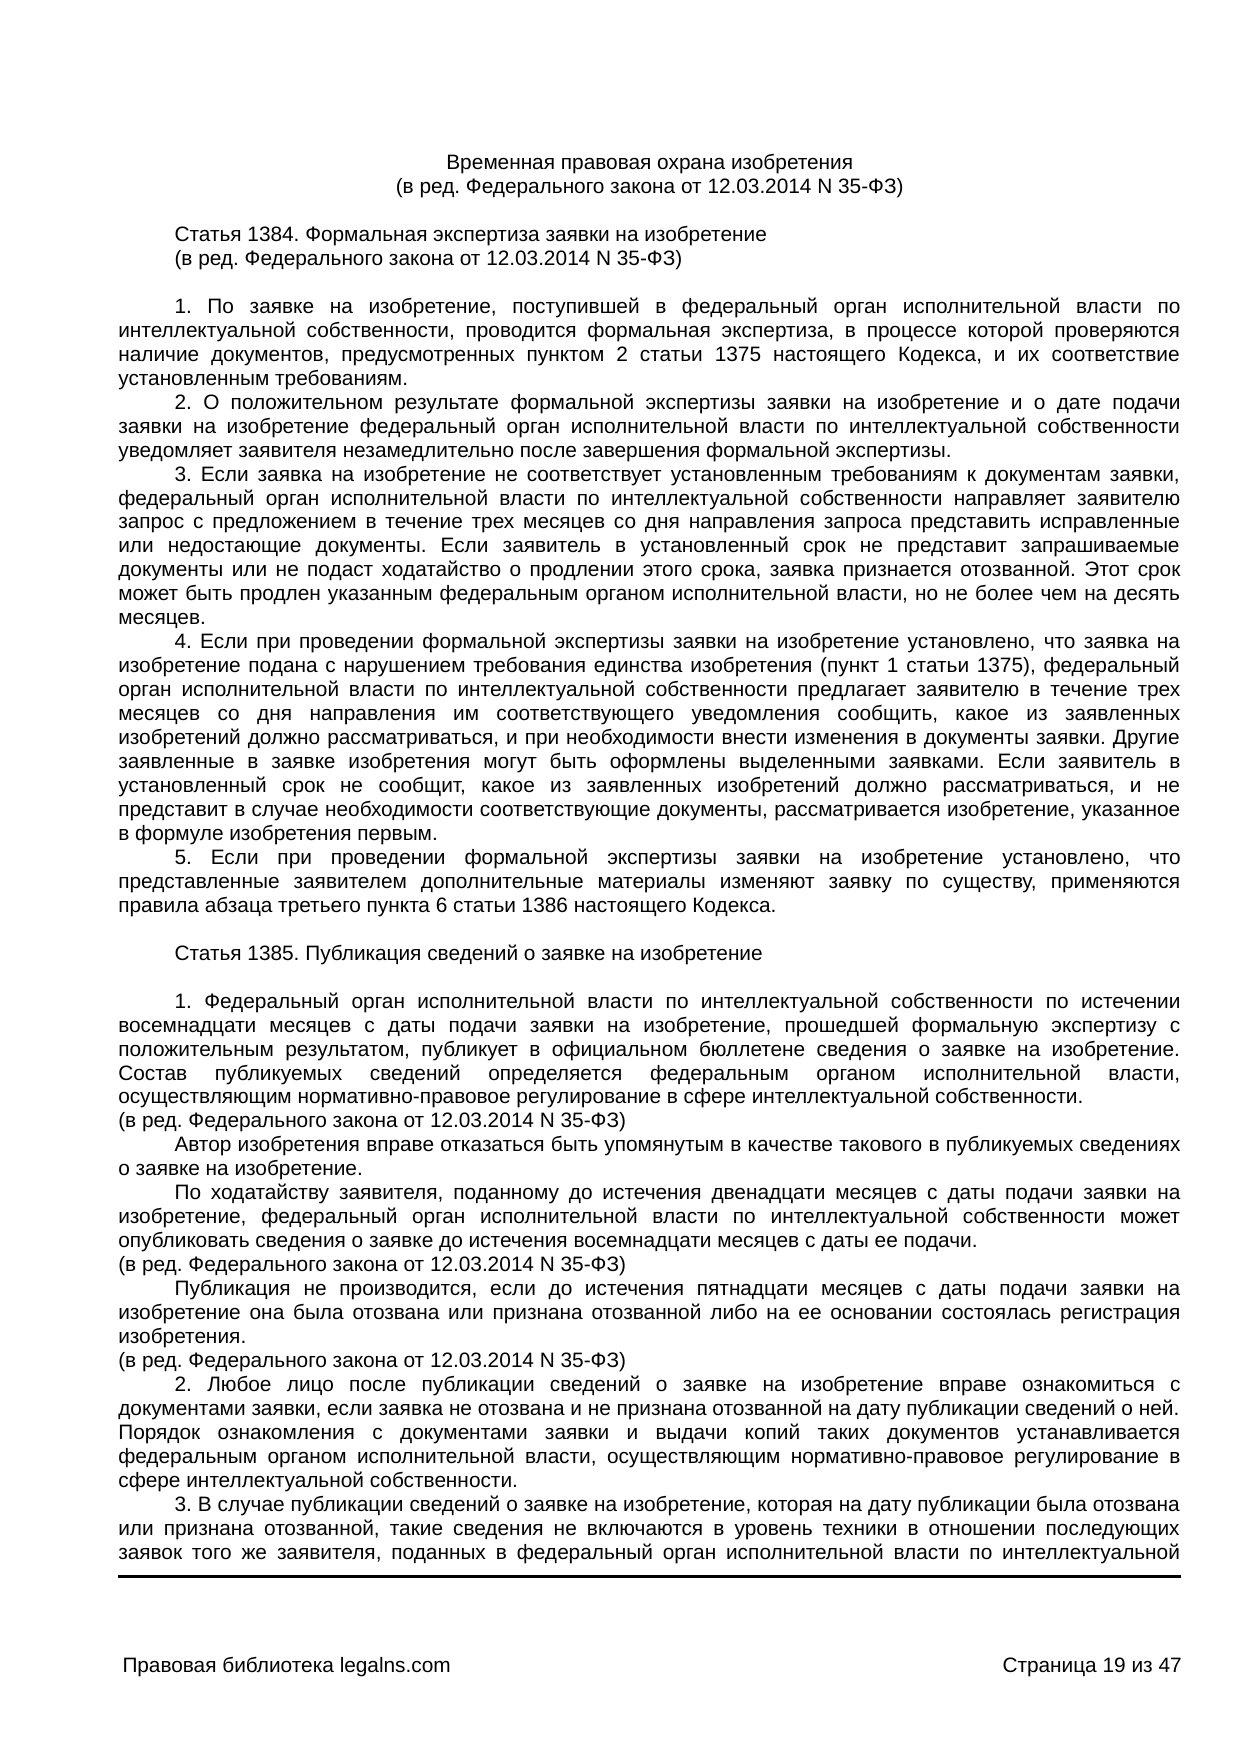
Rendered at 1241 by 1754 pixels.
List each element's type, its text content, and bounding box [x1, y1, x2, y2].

text 4. Если при проведении формальной экспертизы заявки на изобретение установлено, что заявка на изобретение подана с нарушением требования единства изобретения (пункт 1 статьи 1375), федеральный орган исполнительной власти по интеллектуальной собственности предлагает заявителю в течение трех месяцев со дня направления им соответствующего уведомления сообщить, какое из заявленных изобретений должно рассматриваться, и при необходимости внести изменения в документы заявки. Другие заявленные в заявке изобретения могут быть оформлены выделенными заявками. Если заявитель в установленный срок не сообщит, какое из заявленных изобретений должно рассматриваться, и не представит в случае необходимости соответствующие документы, рассматривается изобретение, указанное в формуле изобретения первым. [118, 629, 1181, 845]
text Временная правовая охрана изобретения [118, 150, 1181, 174]
text (в ред. Федерального закона от 12.03.2014 N 35-ФЗ) [118, 246, 1181, 270]
text (в ред. Федерального закона от 12.03.2014 N 35-ФЗ) [118, 1348, 1181, 1372]
text (в ред. Федерального закона от 12.03.2014 N 35-ФЗ) [118, 1252, 1181, 1276]
text Публикация не производится, если до истечения пятнадцати месяцев с даты подачи заявки на изобретение она была отозвана или признана отозванной либо на ее основании состоялась регистрация изобретения. [118, 1276, 1181, 1348]
text (в ред. Федерального закона от 12.03.2014 N 35-ФЗ) [118, 174, 1181, 198]
text 5. Если при проведении формальной экспертизы заявки на изобретение установлено, что представленные заявителем дополнительные материалы изменяют заявку по существу, применяются правила абзаца третьего пункта 6 статьи 1386 настоящего Кодекса. [118, 845, 1181, 917]
text Автор изобретения вправе отказаться быть упомянутым в качестве такового в публикуемых сведениях о заявке на изобретение. [118, 1132, 1181, 1180]
text 2. Любое лицо после публикации сведений о заявке на изобретение вправе ознакомиться с документами заявки, если заявка не отозвана и не признана отозванной на дату публикации сведений о ней. Порядок ознакомления с документами заявки и выдачи копий таких документов устанавливается федеральным органом исполнительной власти, осуществляющим нормативно-правовое регулирование в сфере интеллектуальной собственности. [118, 1372, 1181, 1492]
subtitle Статья 1385. Публикация сведений о заявке на изобретение [118, 941, 1181, 964]
text 2. О положительном результате формальной экспертизы заявки на изобретение и о дате подачи заявки на изобретение федеральный орган исполнительной власти по интеллектуальной собственности уведомляет заявителя незамедлительно после завершения формальной экспертизы. [118, 389, 1181, 461]
text 1. По заявке на изобретение, поступившей в федеральный орган исполнительной власти по интеллектуальной собственности, проводится формальная экспертиза, в процессе которой проверяются наличие документов, предусмотренных пунктом 2 статьи 1375 настоящего Кодекса, и их соответствие установленным требованиям. [118, 294, 1181, 389]
text 3. В случае публикации сведений о заявке на изобретение, которая на дату публикации была отозвана или признана отозванной, такие сведения не включаются в уровень техники в отношении последующих заявок того же заявителя, поданных в федеральный орган исполнительной власти по интеллектуальной [118, 1492, 1181, 1563]
text По ходатайству заявителя, поданному до истечения двенадцати месяцев с даты подачи заявки на изобретение, федеральный орган исполнительной власти по интеллектуальной собственности может опубликовать сведения о заявке до истечения восемнадцати месяцев с даты ее подачи. [118, 1180, 1181, 1252]
text 1. Федеральный орган исполнительной власти по интеллектуальной собственности по истечении восемнадцати месяцев с даты подачи заявки на изобретение, прошедшей формальную экспертизу с положительным результатом, публикует в официальном бюллетене сведения о заявке на изобретение. Состав публикуемых сведений определяется федеральным органом исполнительной власти, осуществляющим нормативно-правовое регулирование в сфере интеллектуальной собственности. [118, 988, 1181, 1108]
subtitle Статья 1384. Формальная экспертиза заявки на изобретение [118, 222, 1181, 246]
text 3. Если заявка на изобретение не соответствует установленным требованиям к документам заявки, федеральный орган исполнительной власти по интеллектуальной собственности направляет заявителю запрос с предложением в течение трех месяцев со дня направления запроса представить исправленные или недостающие документы. Если заявитель в установленный срок не представит запрашиваемые документы или не подаст ходатайство о продлении этого срока, заявка признается отозванной. Этот срок может быть продлен указанным федеральным органом исполнительной власти, но не более чем на десять месяцев. [118, 461, 1181, 629]
text (в ред. Федерального закона от 12.03.2014 N 35-ФЗ) [118, 1108, 1181, 1132]
